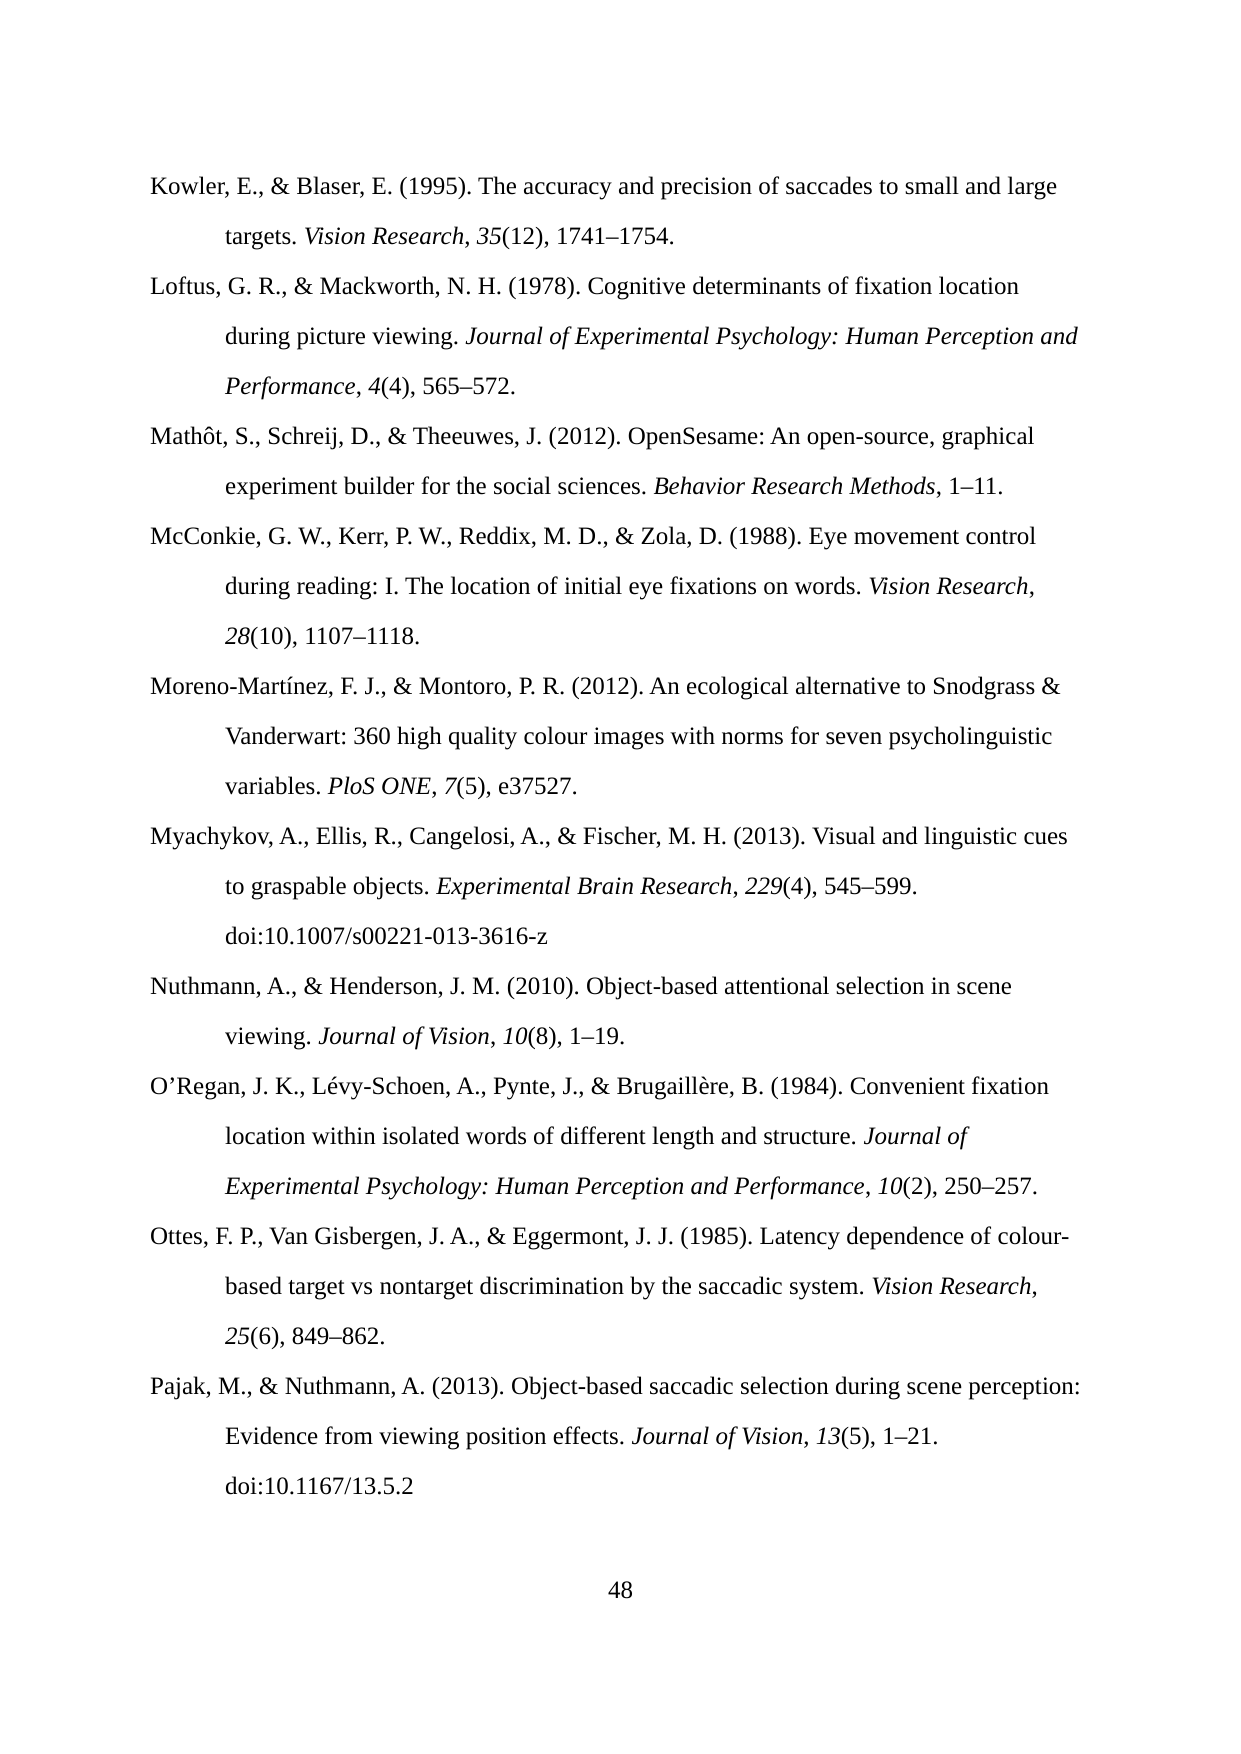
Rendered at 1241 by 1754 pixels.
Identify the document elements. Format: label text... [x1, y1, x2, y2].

text O’Regan, J. K., Lévy-Schoen, A., Pynte, J., & Brugaillère, B. (1984). Convenient fixation location within isolated words of different length and structure. Journal of Experimental Psychology: Human Perception and Performance, 10(2), 250–257. [150, 1050, 1091, 1200]
text Mathôt, S., Schreij, D., & Theeuwes, J. (2012). OpenSesame: An open-source, graphical experiment builder for the social sciences. Behavior Research Methods, 1–11. [150, 400, 1091, 500]
text Nuthmann, A., & Henderson, J. M. (2010). Object-based attentional selection in scene viewing. Journal of Vision, 10(8), 1–19. [150, 950, 1091, 1050]
text Loftus, G. R., & Mackworth, N. H. (1978). Cognitive determinants of fixation location during picture viewing. Journal of Experimental Psychology: Human Perception and Performance, 4(4), 565–572. [150, 250, 1091, 400]
text Ottes, F. P., Van Gisbergen, J. A., & Eggermont, J. J. (1985). Latency dependence of colour-based target vs nontarget discrimination by the saccadic system. Vision Research, 25(6), 849–862. [150, 1200, 1091, 1350]
text Moreno-Martínez, F. J., & Montoro, P. R. (2012). An ecological alternative to Snodgrass & Vanderwart: 360 high quality colour images with norms for seven psycholinguistic variables. PloS ONE, 7(5), e37527. [150, 650, 1091, 800]
text Pajak, M., & Nuthmann, A. (2013). Object-based saccadic selection during scene perception: Evidence from viewing position effects. Journal of Vision, 13(5), 1–21. doi:10.1167/13.5.2 [150, 1350, 1091, 1500]
text Kowler, E., & Blaser, E. (1995). The accuracy and precision of saccades to small and large targets. Vision Research, 35(12), 1741–1754. [150, 150, 1091, 250]
text Myachykov, A., Ellis, R., Cangelosi, A., & Fischer, M. H. (2013). Visual and linguistic cues to graspable objects. Experimental Brain Research, 229(4), 545–599. doi:10.1007/s00221-013-3616-z [150, 800, 1091, 950]
text McConkie, G. W., Kerr, P. W., Reddix, M. D., & Zola, D. (1988). Eye movement control during reading: I. The location of initial eye fixations on words. Vision Research, 28(10), 1107–1118. [150, 500, 1091, 650]
